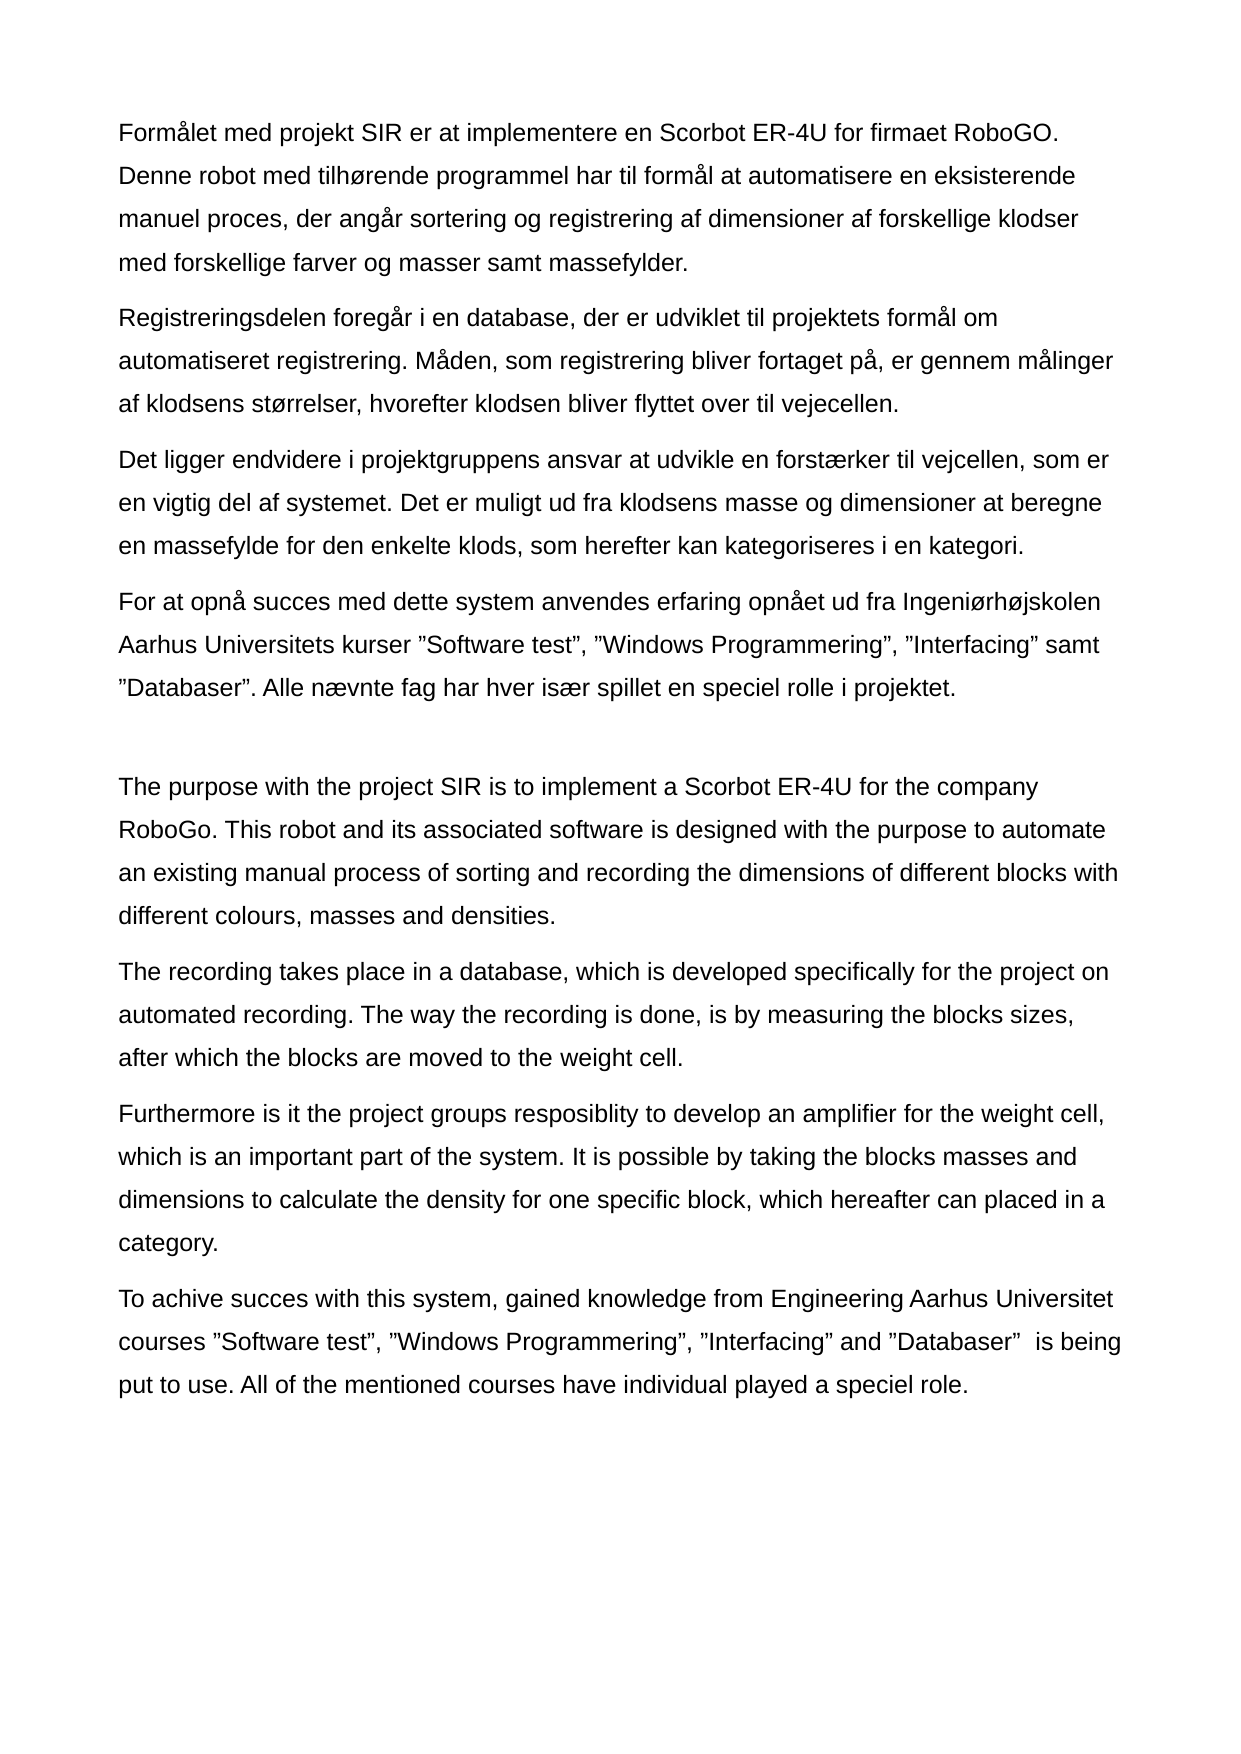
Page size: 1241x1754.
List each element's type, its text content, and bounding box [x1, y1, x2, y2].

text The recording takes place in a database, which is developed specifically for the project on automated recording. The way the recording is done, is by measuring the blocks sizes, after which the blocks are moved to the weight cell. [118, 957, 1122, 1072]
text Registreringsdelen foregår i en database, der er udviklet til projektets formål om automatiseret registrering. Måden, som registrering bliver fortaget på, er gennem målinger af klodsens størrelser, hvorefter klodsen bliver flyttet over til vejecellen. [118, 303, 1122, 418]
text Det ligger endvidere i projektgruppens ansvar at udvikle en forstærker til vejcellen, som er en vigtig del af systemet. Det er muligt ud fra klodsens masse og dimensioner at beregne en massefylde for den enkelte klods, som herefter kan kategoriseres i en kategori. [118, 445, 1122, 560]
text The purpose with the project SIR is to implement a Scorbot ER-4U for the company RoboGo. This robot and its associated software is designed with the purpose to automate an existing manual process of sorting and recording the dimensions of different blocks with different colours, masses and densities. [118, 772, 1122, 930]
text For at opnå succes med dette system anvendes erfaring opnået ud fra Ingeniørhøjskolen Aarhus Universitets kurser ”Software test”, ”Windows Programmering”, ”Interfacing” samt ”Databaser”. Alle nævnte fag har hver især spillet en speciel rolle i projektet. [118, 587, 1122, 745]
text To achive succes with this system, gained knowledge from Engineering Aarhus Universitet courses ”Software test”, ”Windows Programmering”, ”Interfacing” and ”Databaser” is being put to use. All of the mentioned courses have individual played a speciel role. [118, 1284, 1122, 1399]
text Formålet med projekt SIR er at implementere en Scorbot ER-4U for firmaet RoboGO. Denne robot med tilhørende programmel har til formål at automatisere en eksisterende manuel proces, der angår sortering og registrering af dimensioner af forskellige klodser med forskellige farver og masser samt massefylder. [118, 118, 1122, 276]
text Furthermore is it the project groups resposiblity to develop an amplifier for the weight cell, which is an important part of the system. It is possible by taking the blocks masses and dimensions to calculate the density for one specific block, which hereafter can placed in a category. [118, 1099, 1122, 1257]
